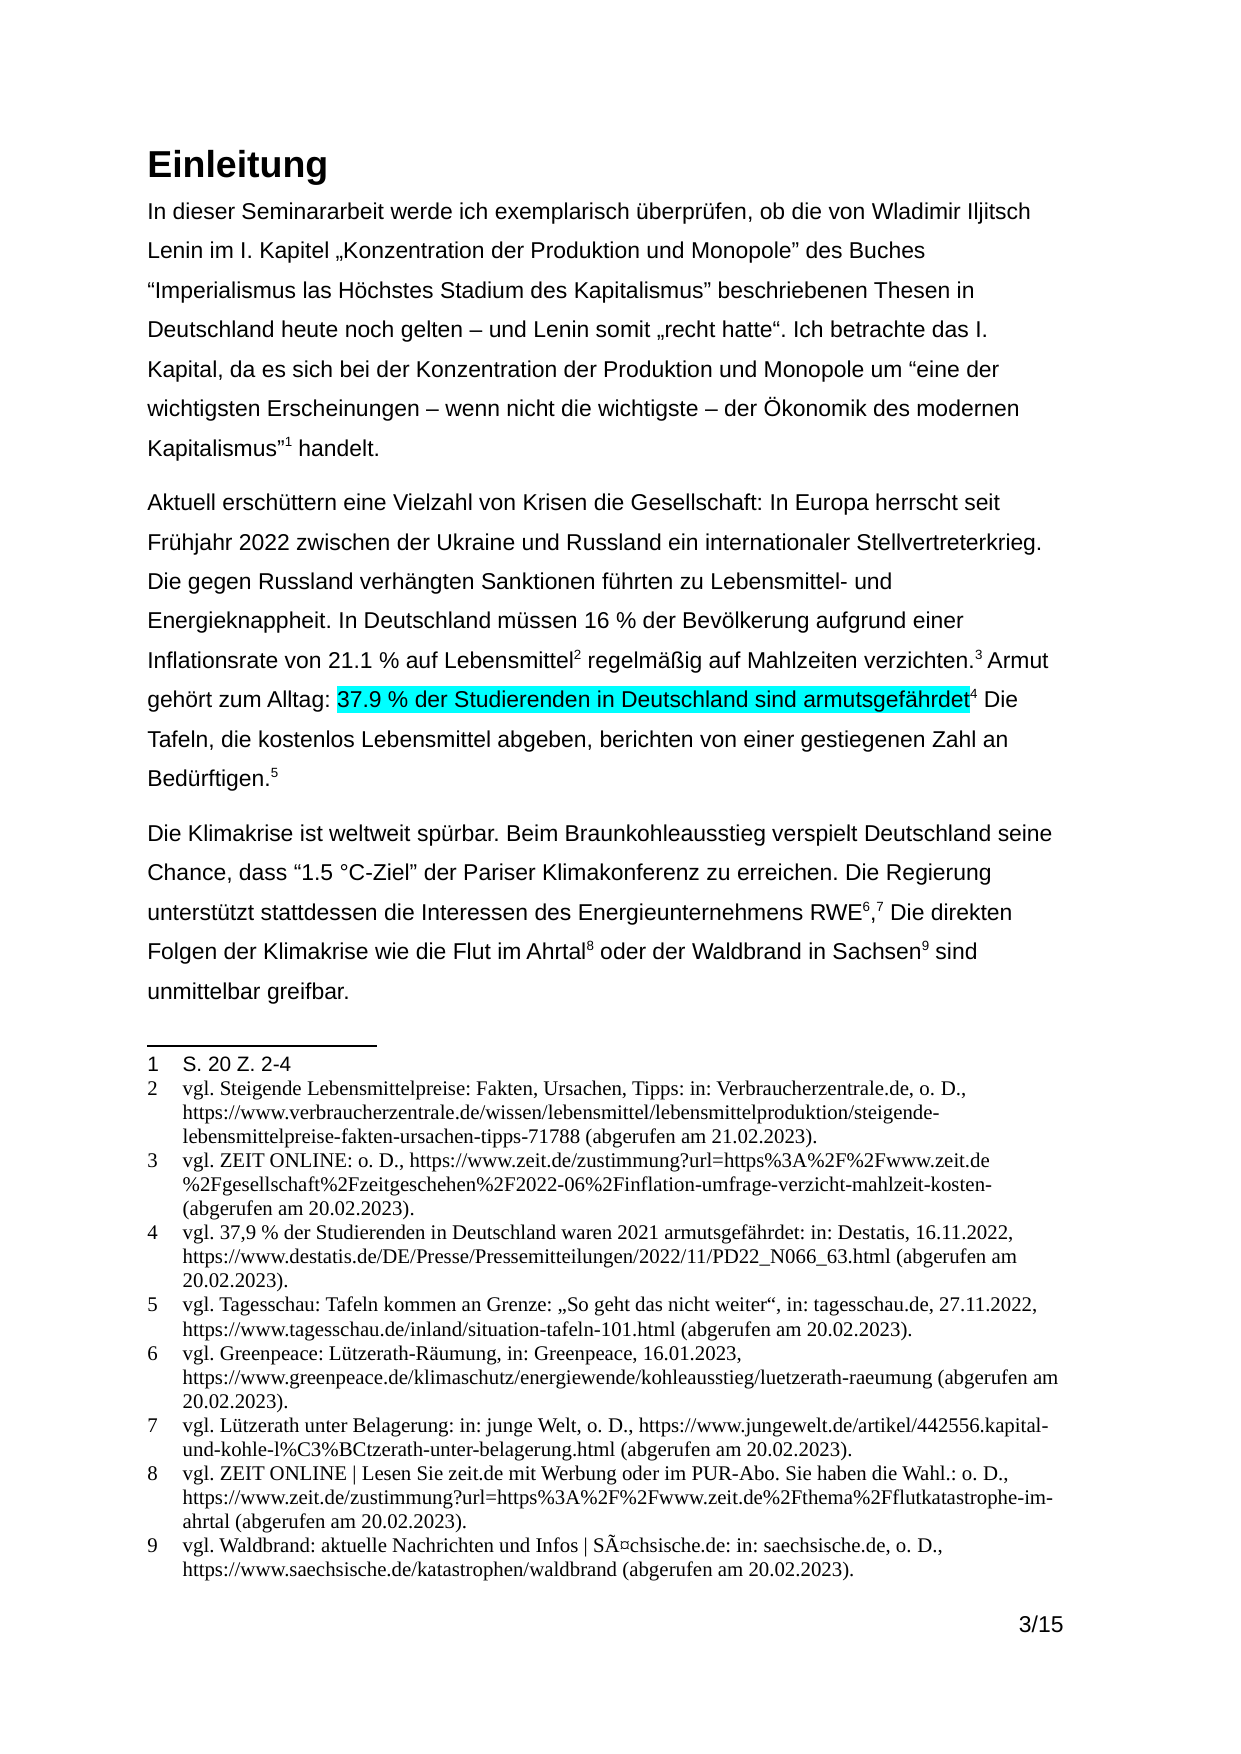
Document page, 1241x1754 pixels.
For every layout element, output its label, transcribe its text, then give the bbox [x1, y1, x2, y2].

text Die Klimakrise ist weltweit spürbar. Beim Braunkohleausstieg verspielt Deutschland seine Chance, dass “1.5 °C-Ziel” der Pariser Klimakonferenz zu erreichen. Die Regierung unterstützt stattdessen die Interessen des Energieunternehmens RWE, Die direkten Folgen der Klimakrise wie die Flut im Ahrtal oder der Waldbrand in Sachsen sind unmittelbar greifbar. [147, 820, 1063, 1004]
text vgl. ZEIT ONLINE | Lesen Sie zeit.de mit Werbung oder im PUR-Abo. Sie haben die Wahl.: o. D., https://www.zeit.de/zustimmung?url=https%3A%2F%2Fwww.zeit.de%2Fthema%2Fflutkatastrophe-im-ahrtal (abgerufen am 20.02.2023). [147, 1461, 1063, 1533]
text vgl. Lützerath unter Belagerung: in: junge Welt, o. D., https://www.jungewelt.de/artikel/442556.kapital-und-kohle-l%C3%BCtzerath-unter-belagerung.html (abgerufen am 20.02.2023). [147, 1413, 1063, 1461]
text In dieser Seminararbeit werde ich exemplarisch überprüfen, ob die von Wladimir Iljitsch Lenin im I. Kapitel „Konzentration der Produktion und Monopole” des Buches “Imperialismus las Höchstes Stadium des Kapitalismus” beschriebenen Thesen in Deutschland heute noch gelten – und Lenin somit „recht hatte“. Ich betrachte das I. Kapital, da es sich bei der Konzentration der Produktion und Monopole um “eine der wichtigsten Erscheinungen – wenn nicht die wichtigste – der Ökonomik des modernen Kapitalismus” handelt. [147, 198, 1063, 461]
text vgl. Tagesschau: Tafeln kommen an Grenze: „So geht das nicht weiter“, in: tagesschau.de, 27.11.2022, https://www.tagesschau.de/inland/situation-tafeln-101.html (abgerufen am 20.02.2023). [147, 1292, 1063, 1341]
text S. 20 Z. 2-4 [147, 1052, 1063, 1076]
subtitle Einleitung [147, 142, 1063, 185]
text vgl. Waldbrand: aktuelle Nachrichten und Infos | SÃ¤chsische.de: in: saechsische.de, o. D., https://www.saechsische.de/katastrophen/waldbrand (abgerufen am 20.02.2023). [147, 1533, 1063, 1581]
text vgl. Steigende Lebensmittelpreise: Fakten, Ursachen, Tipps: in: Verbraucherzentrale.de, o. D., https://www.verbraucherzentrale.de/wissen/lebensmittel/lebensmittelproduktion/steigende-lebensmittelpreise-fakten-ursachen-tipps-71788 (abgerufen am 21.02.2023). [147, 1076, 1063, 1148]
text vgl. ZEIT ONLINE: o. D., https://www.zeit.de/zustimmung?url=https%3A%2F%2Fwww.zeit.de%2Fgesellschaft%2Fzeitgeschehen%2F2022-06%2Finflation-umfrage-verzicht-mahlzeit-kosten- (abgerufen am 20.02.2023). [147, 1148, 1063, 1220]
text Aktuell erschüttern eine Vielzahl von Krisen die Gesellschaft: In Europa herrscht seit Frühjahr 2022 zwischen der Ukraine und Russland ein internationaler Stellvertreterkrieg. Die gegen Russland verhängten Sanktionen führten zu Lebensmittel- und Energieknappheit. In Deutschland müssen 16 % der Bevölkerung aufgrund einer Inflationsrate von 21.1 % auf Lebensmittel regelmäßig auf Mahlzeiten verzichten. Armut gehört zum Alltag: 37.9 % der Studierenden in Deutschland sind armutsgefährdet Die Tafeln, die kostenlos Lebensmittel abgeben, berichten von einer gestiegenen Zahl an Bedürftigen. [147, 489, 1063, 792]
text vgl. 37,9 % der Studierenden in Deutschland waren 2021 armutsgefährdet: in: Destatis, 16.11.2022, https://www.destatis.de/DE/Presse/Pressemitteilungen/2022/11/PD22_N066_63.html (abgerufen am 20.02.2023). [147, 1220, 1063, 1292]
text vgl. Greenpeace: Lützerath-Räumung, in: Greenpeace, 16.01.2023, https://www.greenpeace.de/klimaschutz/energiewende/kohleausstieg/luetzerath-raeumung (abgerufen am 20.02.2023). [147, 1341, 1063, 1413]
